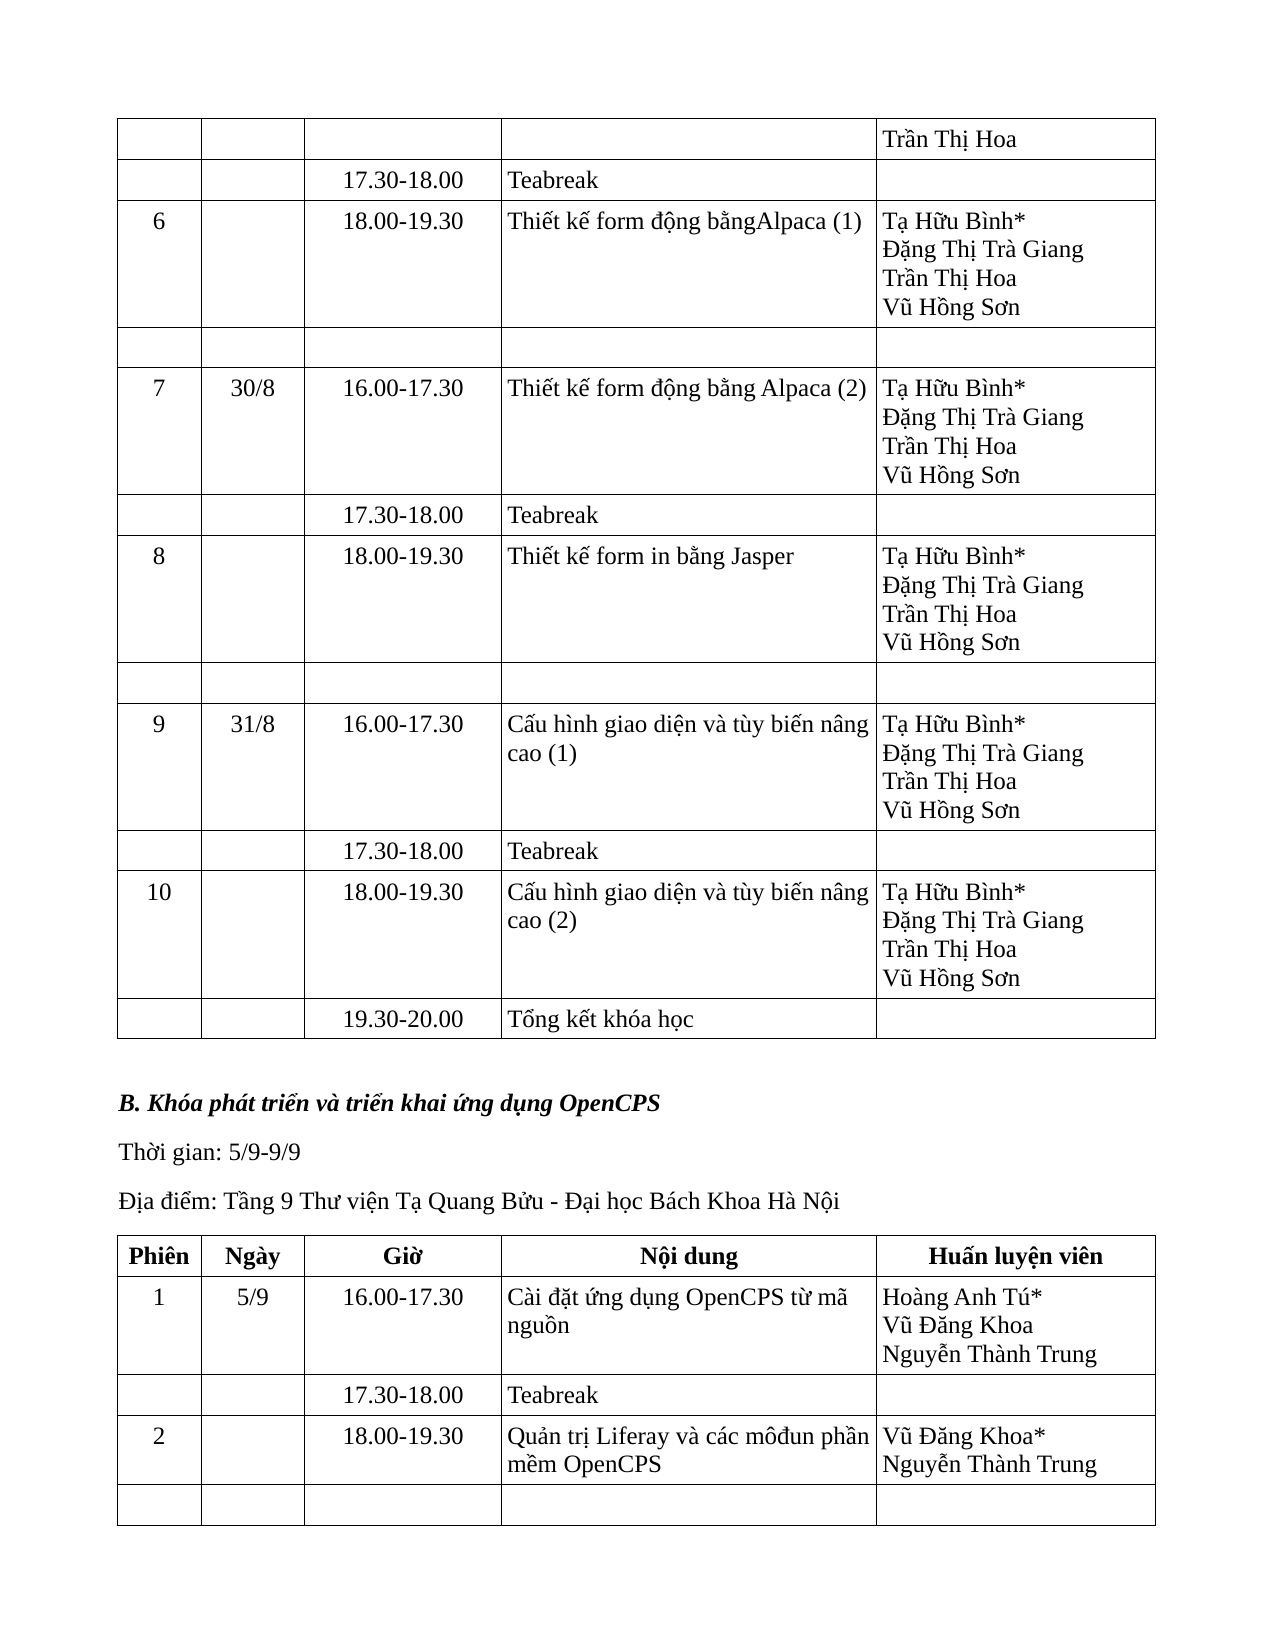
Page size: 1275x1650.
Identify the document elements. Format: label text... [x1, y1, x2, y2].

table_cell 30/8 [202, 368, 304, 494]
table_cell [877, 999, 1155, 1038]
table_cell Tổng kết khóa học [502, 999, 876, 1038]
table_cell 18.00-19.30 [305, 1416, 501, 1484]
table_cell Vũ Đăng Khoa* Nguyễn Thành Trung [877, 1416, 1155, 1484]
table_cell [502, 328, 876, 367]
table_cell [118, 999, 201, 1038]
table_cell [118, 1375, 201, 1414]
table_cell Tạ Hữu Bình* Đặng Thị Trà Giang Trần Thị Hoa Vũ Hồng Sơn [877, 536, 1155, 662]
table_cell [305, 1485, 501, 1525]
table_cell Cấu hình giao diện và tùy biến nâng cao (1) [502, 704, 876, 830]
table_cell [202, 201, 304, 327]
table_cell Trần Thị Hoa [877, 119, 1155, 159]
table_cell Teabreak [502, 495, 876, 535]
table_cell [202, 663, 304, 703]
table_header Ngày [202, 1236, 304, 1276]
table_cell [118, 663, 201, 703]
table_cell [118, 119, 201, 159]
table_cell [202, 328, 304, 367]
table_cell [202, 119, 304, 159]
table_cell Thiết kế form in bằng Jasper [502, 536, 876, 662]
table_cell [502, 1485, 876, 1525]
table_cell [118, 495, 201, 535]
table_cell [305, 328, 501, 367]
table_cell [202, 999, 304, 1038]
table_cell [118, 328, 201, 367]
table_cell 16.00-17.30 [305, 1277, 501, 1374]
table_cell Cài đặt ứng dụng OpenCPS từ mã nguồn [502, 1277, 876, 1374]
table_cell [202, 160, 304, 199]
table_cell [305, 663, 501, 703]
table_cell [877, 663, 1155, 703]
table_cell 10 [118, 871, 201, 997]
text Thời gian: 5/9-9/9 [118, 1137, 1157, 1166]
table_header Phiên [118, 1236, 201, 1276]
table_cell 31/8 [202, 704, 304, 830]
table_cell [877, 831, 1155, 870]
table_cell [118, 831, 201, 870]
table_cell Tạ Hữu Bình* Đặng Thị Trà Giang Trần Thị Hoa Vũ Hồng Sơn [877, 201, 1155, 327]
text B. Khóa phát triển và triển khai ứng dụng OpenCPS [118, 1088, 1157, 1116]
table_cell [202, 536, 304, 662]
table_cell [502, 119, 876, 159]
table_header Giờ [305, 1236, 501, 1276]
table_cell 17.30-18.00 [305, 1375, 501, 1414]
table_cell [202, 871, 304, 997]
table_cell [118, 160, 201, 199]
table_cell [202, 831, 304, 870]
table_cell 2 [118, 1416, 201, 1484]
table_cell [877, 160, 1155, 199]
table_cell 17.30-18.00 [305, 831, 501, 870]
table_cell 18.00-19.30 [305, 536, 501, 662]
table_cell [305, 119, 501, 159]
table_cell 16.00-17.30 [305, 368, 501, 494]
table_cell Teabreak [502, 160, 876, 199]
text Địa điểm: Tầng 9 Thư viện Tạ Quang Bửu - Đại học Bách Khoa Hà Nội [118, 1186, 1157, 1214]
table_cell 8 [118, 536, 201, 662]
table_cell Hoàng Anh Tú* Vũ Đăng Khoa Nguyễn Thành Trung [877, 1277, 1155, 1374]
table_cell 18.00-19.30 [305, 871, 501, 997]
table_cell [202, 495, 304, 535]
table_cell [118, 1485, 201, 1525]
table_cell 6 [118, 201, 201, 327]
table_cell Thiết kế form động bằngAlpaca (1) [502, 201, 876, 327]
table_cell [202, 1375, 304, 1414]
table_cell 17.30-18.00 [305, 495, 501, 535]
table_cell [877, 1375, 1155, 1414]
table_cell 7 [118, 368, 201, 494]
table_cell Quản trị Liferay và các môđun phần mềm OpenCPS [502, 1416, 876, 1484]
table_cell 19.30-20.00 [305, 999, 501, 1038]
table_header Huấn luyện viên [877, 1236, 1155, 1276]
table_cell Thiết kế form động bằng Alpaca (2) [502, 368, 876, 494]
table_cell [202, 1416, 304, 1484]
table_cell 5/9 [202, 1277, 304, 1374]
table_cell [502, 663, 876, 703]
table_cell [202, 1485, 304, 1525]
table_cell 18.00-19.30 [305, 201, 501, 327]
table_cell [877, 328, 1155, 367]
table_cell 17.30-18.00 [305, 160, 501, 199]
table_cell 16.00-17.30 [305, 704, 501, 830]
table_cell Cấu hình giao diện và tùy biến nâng cao (2) [502, 871, 876, 997]
table_cell 9 [118, 704, 201, 830]
table_cell 1 [118, 1277, 201, 1374]
table_header Nội dung [502, 1236, 876, 1276]
table_cell Teabreak [502, 831, 876, 870]
table_cell Teabreak [502, 1375, 876, 1414]
table_cell [877, 1485, 1155, 1525]
table_cell Tạ Hữu Bình* Đặng Thị Trà Giang Trần Thị Hoa Vũ Hồng Sơn [877, 368, 1155, 494]
table_cell [877, 495, 1155, 535]
table_cell Tạ Hữu Bình* Đặng Thị Trà Giang Trần Thị Hoa Vũ Hồng Sơn [877, 704, 1155, 830]
table_cell Tạ Hữu Bình* Đặng Thị Trà Giang Trần Thị Hoa Vũ Hồng Sơn [877, 871, 1155, 997]
